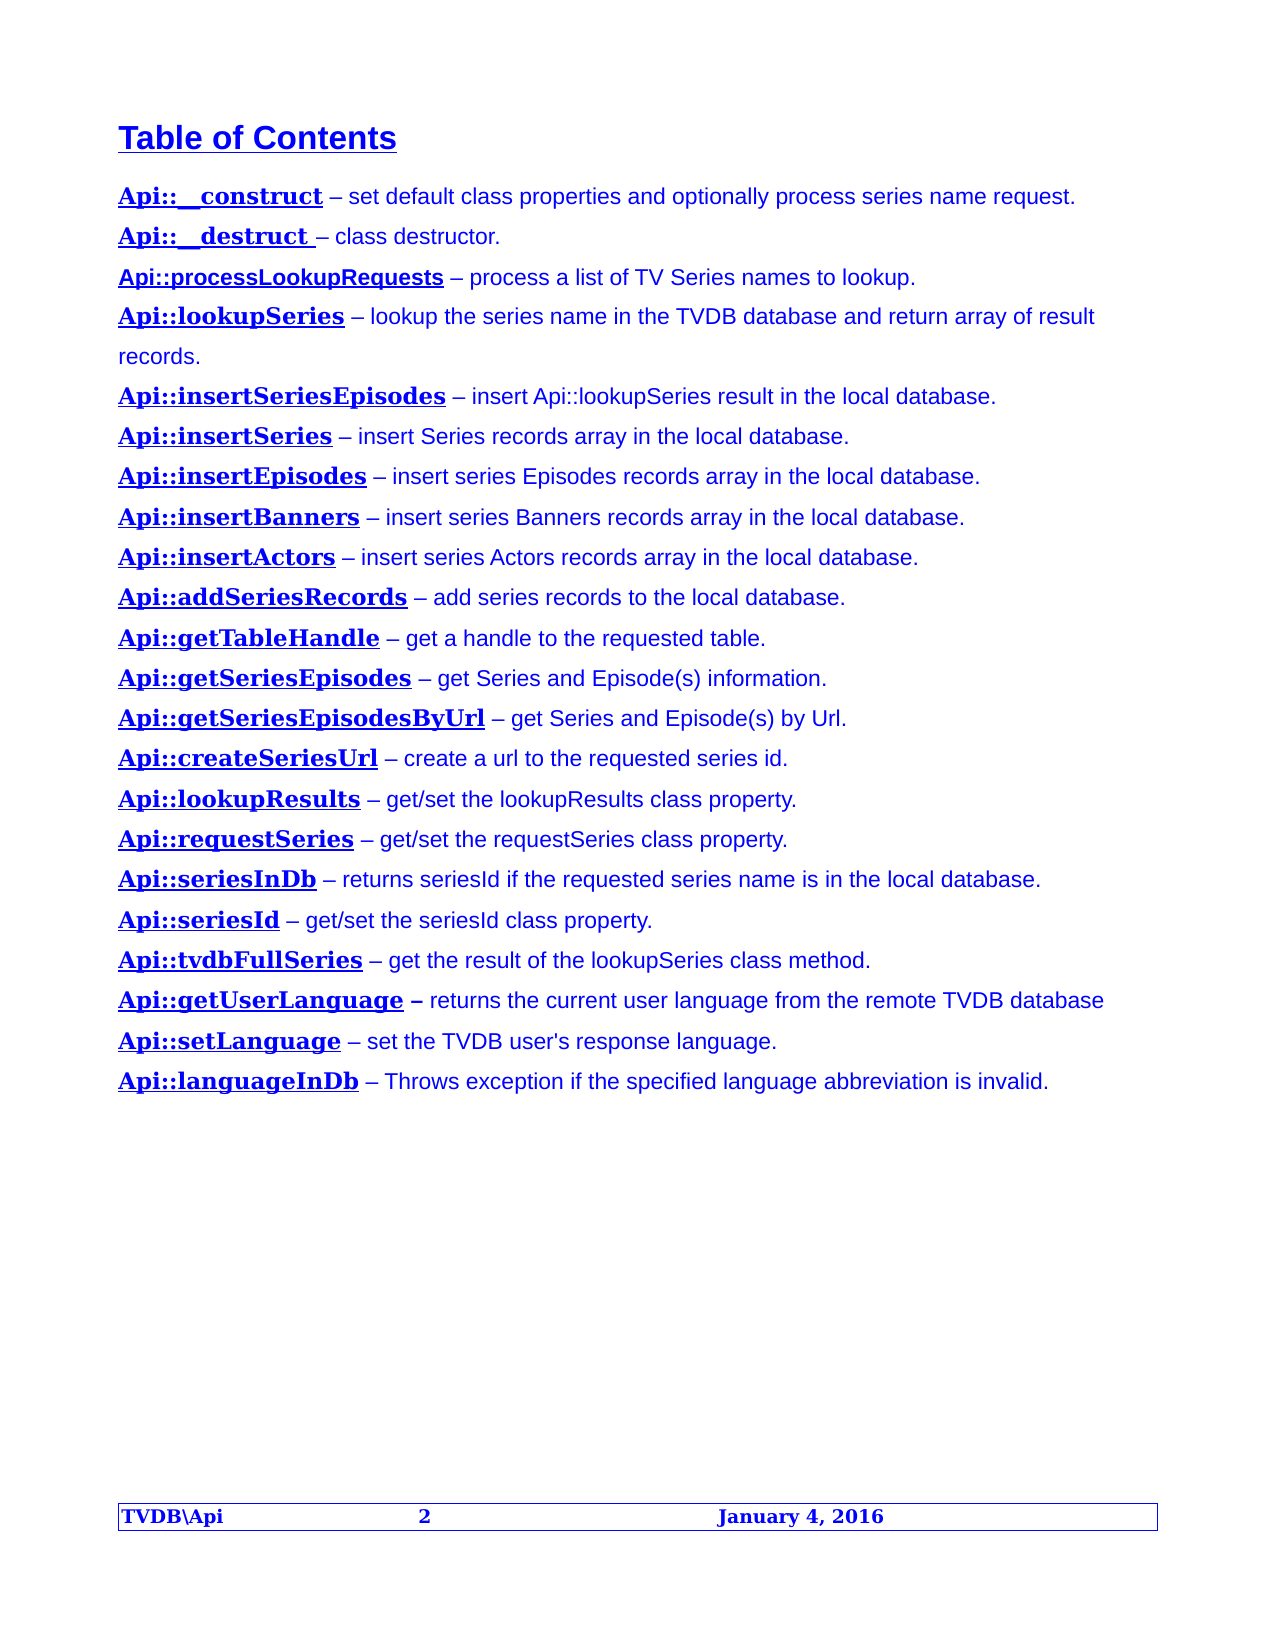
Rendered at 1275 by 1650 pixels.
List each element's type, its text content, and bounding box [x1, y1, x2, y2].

title Api::getUserLanguage – returns the current user language from the remote TVDB database [118, 987, 1157, 1014]
title Api::lookupResults – get/set the lookupResults class property. [118, 786, 1157, 812]
title Api::getSeriesEpisodes – get Series and Episode(s) information. [118, 665, 1157, 692]
title Api::addSeriesRecords – add series records to the local database. [118, 584, 1157, 611]
title Api::getSeriesEpisodesByUrl – get Series and Episode(s) by Url. [118, 705, 1157, 732]
title Api::__construct – set default class properties and optionally process series name request. [118, 183, 1157, 210]
title Api::insertSeries – insert Series records array in the local database. [118, 423, 1157, 450]
title Api::seriesId – get/set the seriesId class property. [118, 907, 1157, 933]
title Api::lookupSeries – lookup the series name in the TVDB database and return array of result records. [118, 303, 1157, 369]
title Api::tvdbFullSeries – get the result of the lookupSeries class method. [118, 947, 1157, 974]
title Api::insertBanners – insert series Banners records array in the local database. [118, 503, 1157, 530]
title Api::seriesInDb – returns seriesId if the requested series name is in the local database. [118, 866, 1157, 893]
title Api::setLanguage – set the TVDB user's response language. [118, 1027, 1157, 1054]
title Api::getTableHandle – get a handle to the requested table. [118, 624, 1157, 651]
title Api::__destruct – class destructor. [118, 223, 1157, 250]
title Api::languageInDb – Throws exception if the specified language abbreviation is invalid. [118, 1068, 1157, 1095]
text Table of Contents [118, 118, 1157, 157]
title Api::insertSeriesEpisodes – insert Api::lookupSeries result in the local database. [118, 382, 1157, 409]
title Api::requestSeries – get/set the requestSeries class property. [118, 826, 1157, 853]
title Api::processLookupRequests – process a list of TV Series names to lookup. [118, 263, 1157, 290]
title Api::insertEpisodes – insert series Episodes records array in the local database. [118, 463, 1157, 490]
title Api::insertActors – insert series Actors records array in the local database. [118, 544, 1157, 571]
title Api::createSeriesUrl – create a url to the requested series id. [118, 745, 1157, 772]
